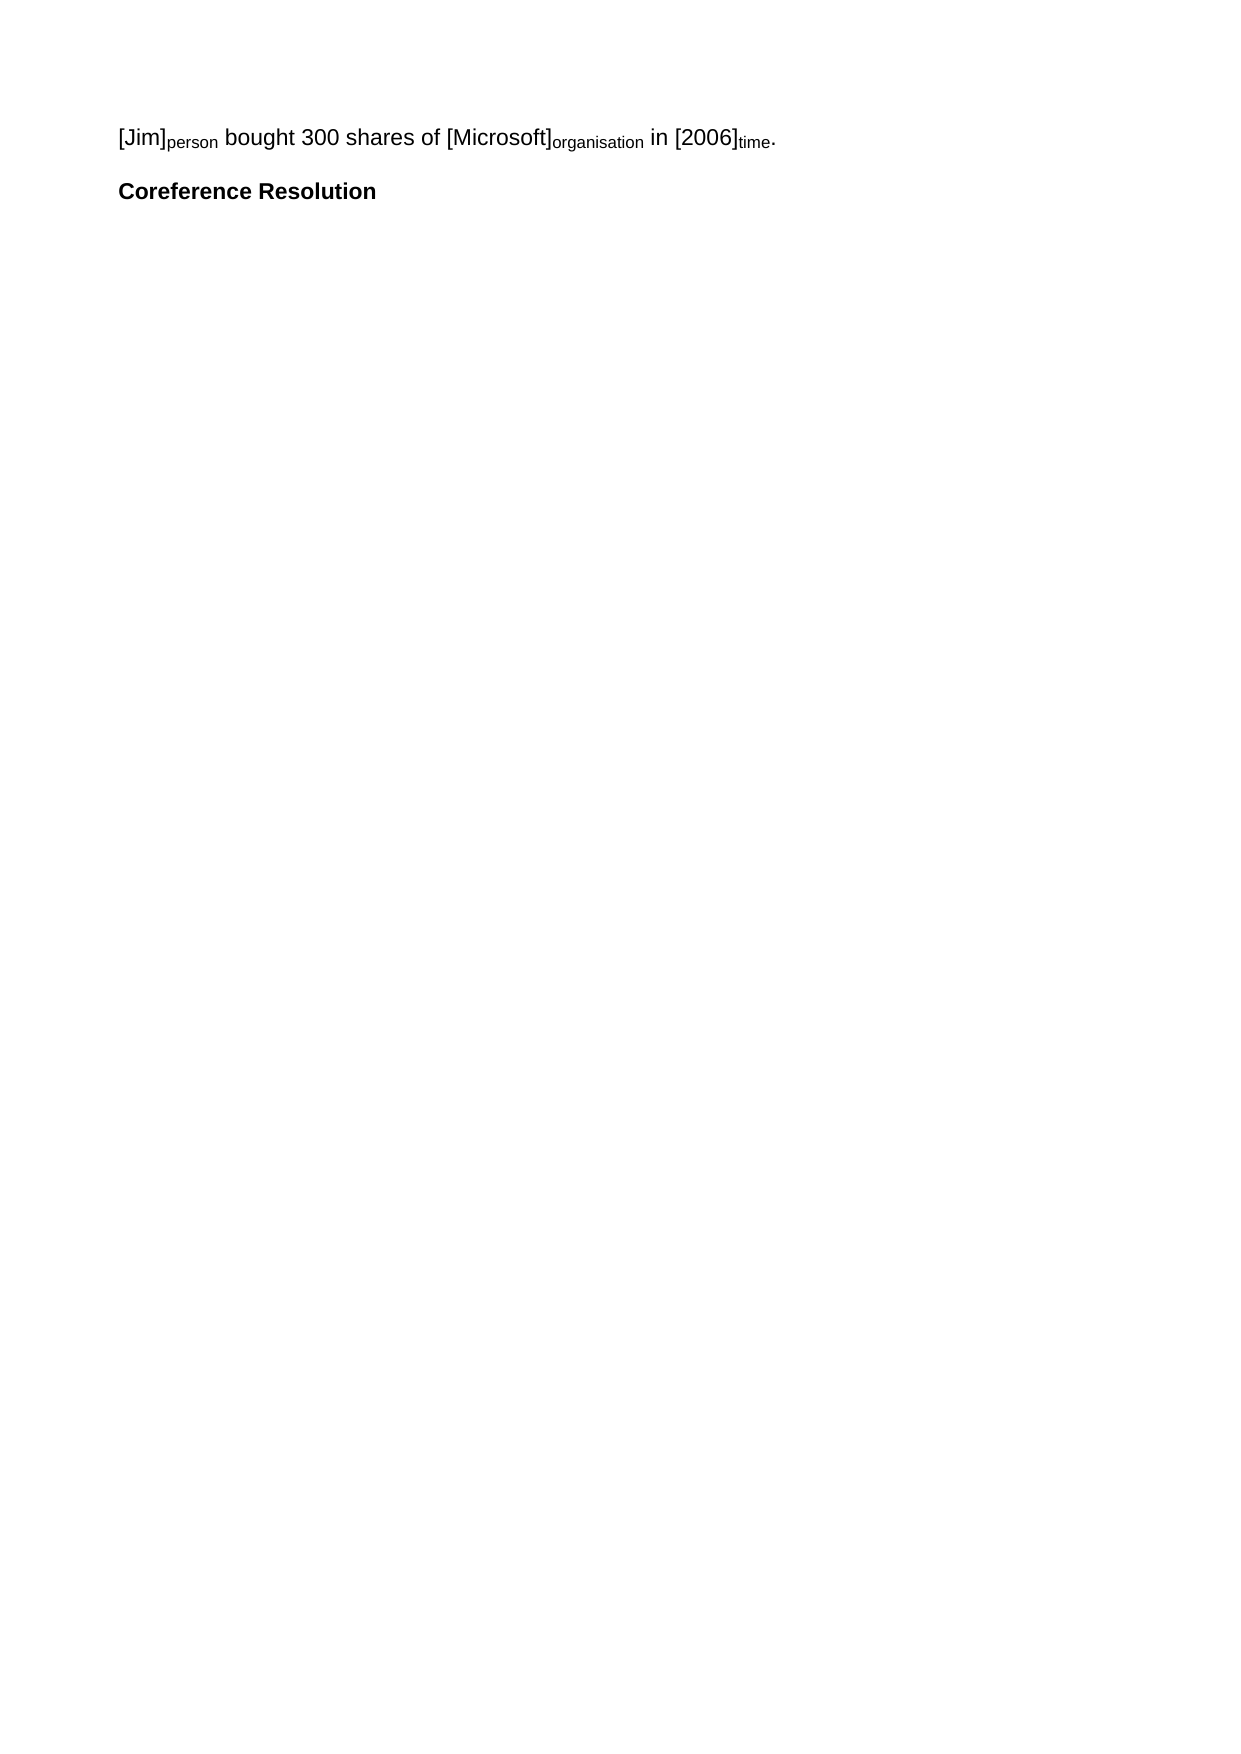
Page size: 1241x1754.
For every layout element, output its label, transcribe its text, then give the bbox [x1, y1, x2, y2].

text [Jim]person bought 300 shares of [Microsoft]organisation in [2006]time. [118, 118, 1122, 152]
text Coreference Resolution [118, 178, 1122, 204]
